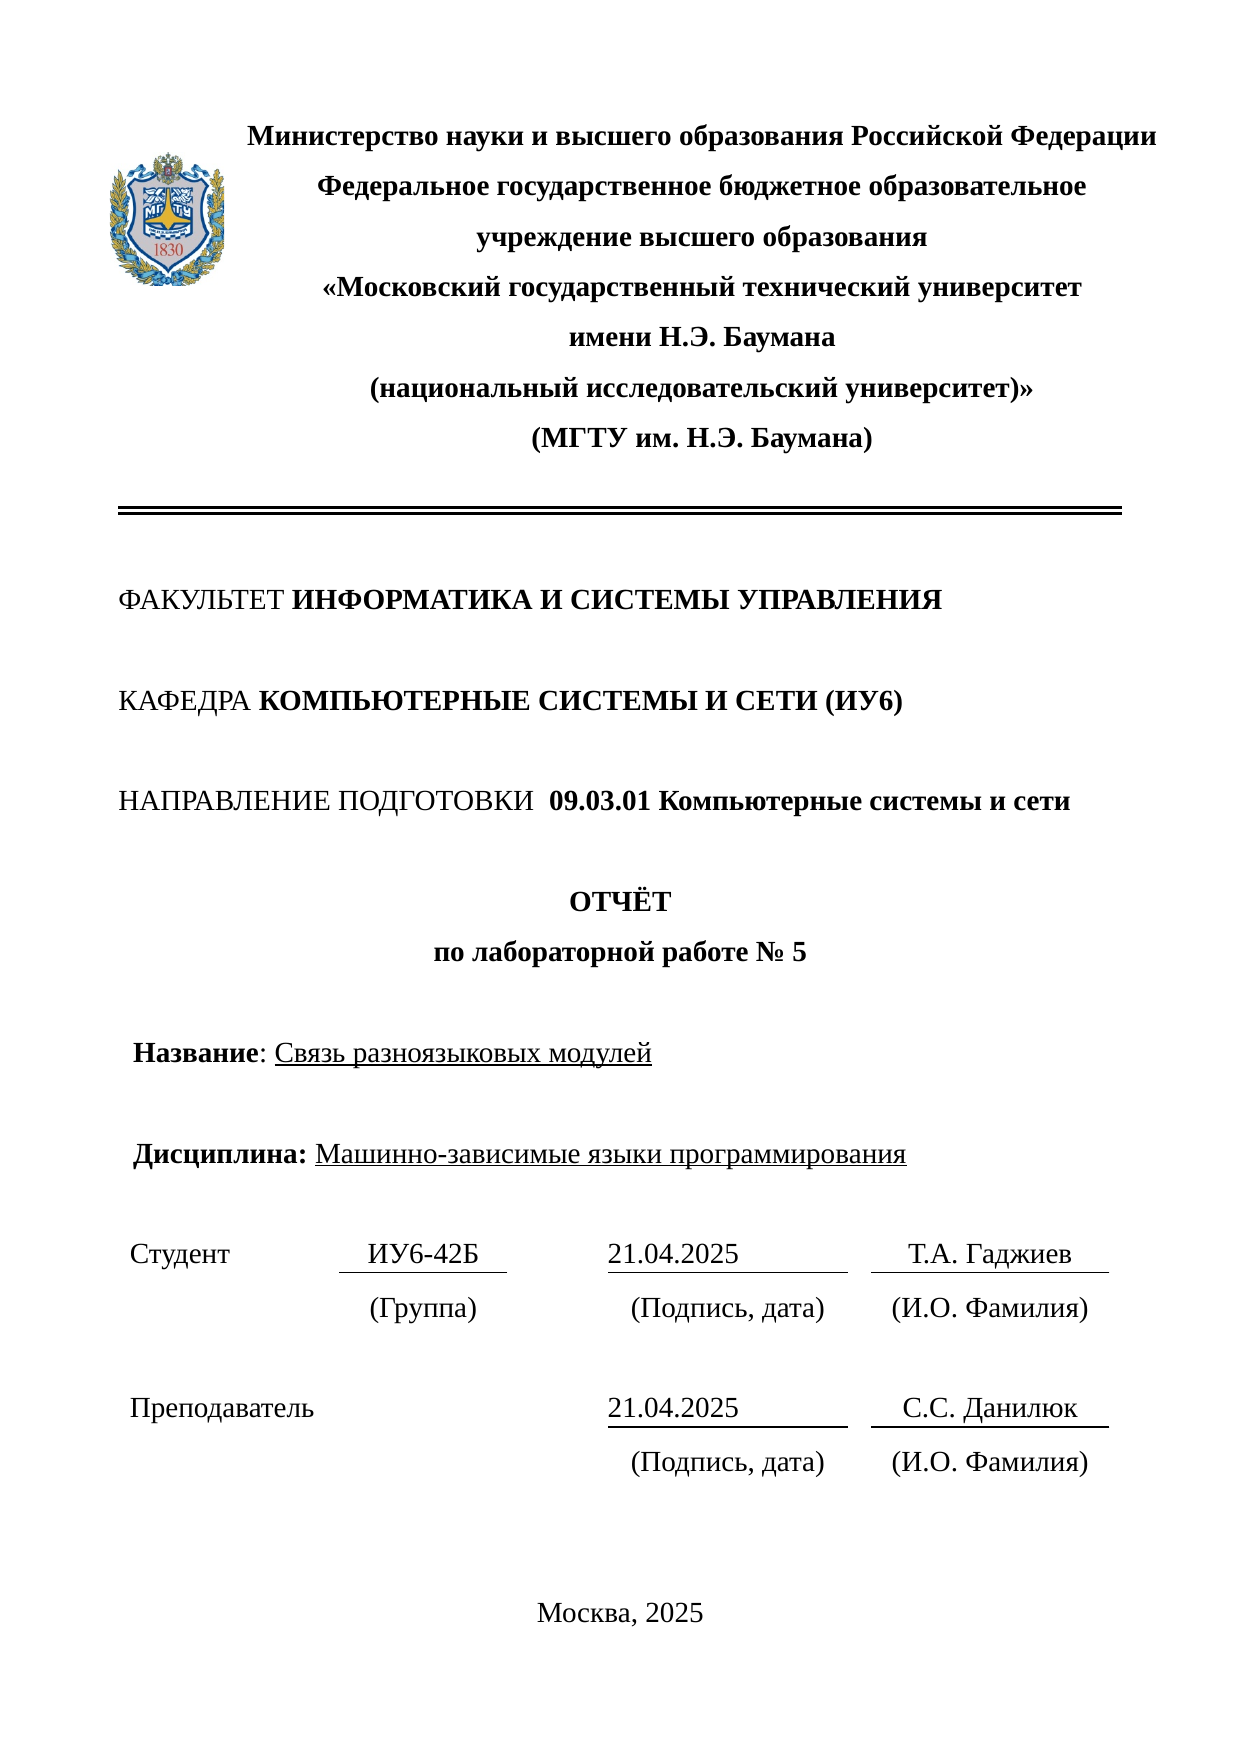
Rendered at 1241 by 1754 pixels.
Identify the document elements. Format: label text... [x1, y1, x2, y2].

table_header [519, 1236, 596, 1290]
table_header [100, 118, 229, 470]
table_header 21.04.2025 [596, 1236, 859, 1290]
table_cell [519, 1290, 596, 1340]
text Москва, 2025 [118, 1595, 1122, 1629]
table_cell (Группа) [328, 1290, 518, 1340]
table_cell C.C. Данилюк [859, 1391, 1121, 1444]
text НАПРАВЛЕНИЕ ПОДГОТОВКИ 09.03.01 Компьютерные системы и сети [118, 783, 1122, 817]
table_cell (И.О. Фамилия) [859, 1445, 1121, 1495]
table_cell Преподаватель [118, 1391, 328, 1444]
text Дисциплина: Машинно-зависимые языки программирования [133, 1136, 1122, 1169]
table_cell [328, 1391, 518, 1444]
table_cell (И.О. Фамилия) [859, 1290, 1121, 1340]
table_cell [328, 1340, 518, 1391]
table_header Студент [118, 1236, 328, 1290]
table_header ИУ6-42Б [328, 1236, 518, 1290]
table_cell [519, 1445, 596, 1495]
table_cell (Подпись, дата) [596, 1290, 859, 1340]
table_cell [328, 1445, 518, 1495]
text Название: Связь разноязыковых модулей [133, 1035, 1122, 1069]
text ОТЧЁТ [118, 884, 1122, 918]
table_header Министерство науки и высшего образования Российской Федерации Федеральное государственное бюджетное образовательное учреждение высшего образования «Московский государственный технический университет имени Н.Э. Баумана (национальный исследовательский университет)» (МГТУ им. Н.Э. Баумана) [229, 118, 1175, 470]
text ФАКУЛЬТЕТ Информатика и системы управления [118, 582, 1122, 616]
table_cell (Подпись, дата) [596, 1445, 859, 1495]
table_header Т.А. Гаджиев [859, 1236, 1121, 1290]
picture [125, 152, 229, 289]
table_cell [118, 1340, 328, 1391]
table_cell [519, 1340, 596, 1391]
table_cell [596, 1340, 859, 1391]
text по лабораторной работе № 5 [118, 934, 1122, 968]
text КАФЕДРА Компьютерные системы и сети (ИУ6) [118, 683, 1122, 716]
table_cell 21.04.2025 [596, 1391, 859, 1444]
table_cell [118, 1290, 328, 1340]
table_cell [118, 1445, 328, 1495]
table_cell [519, 1391, 596, 1444]
table_cell [859, 1340, 1121, 1391]
